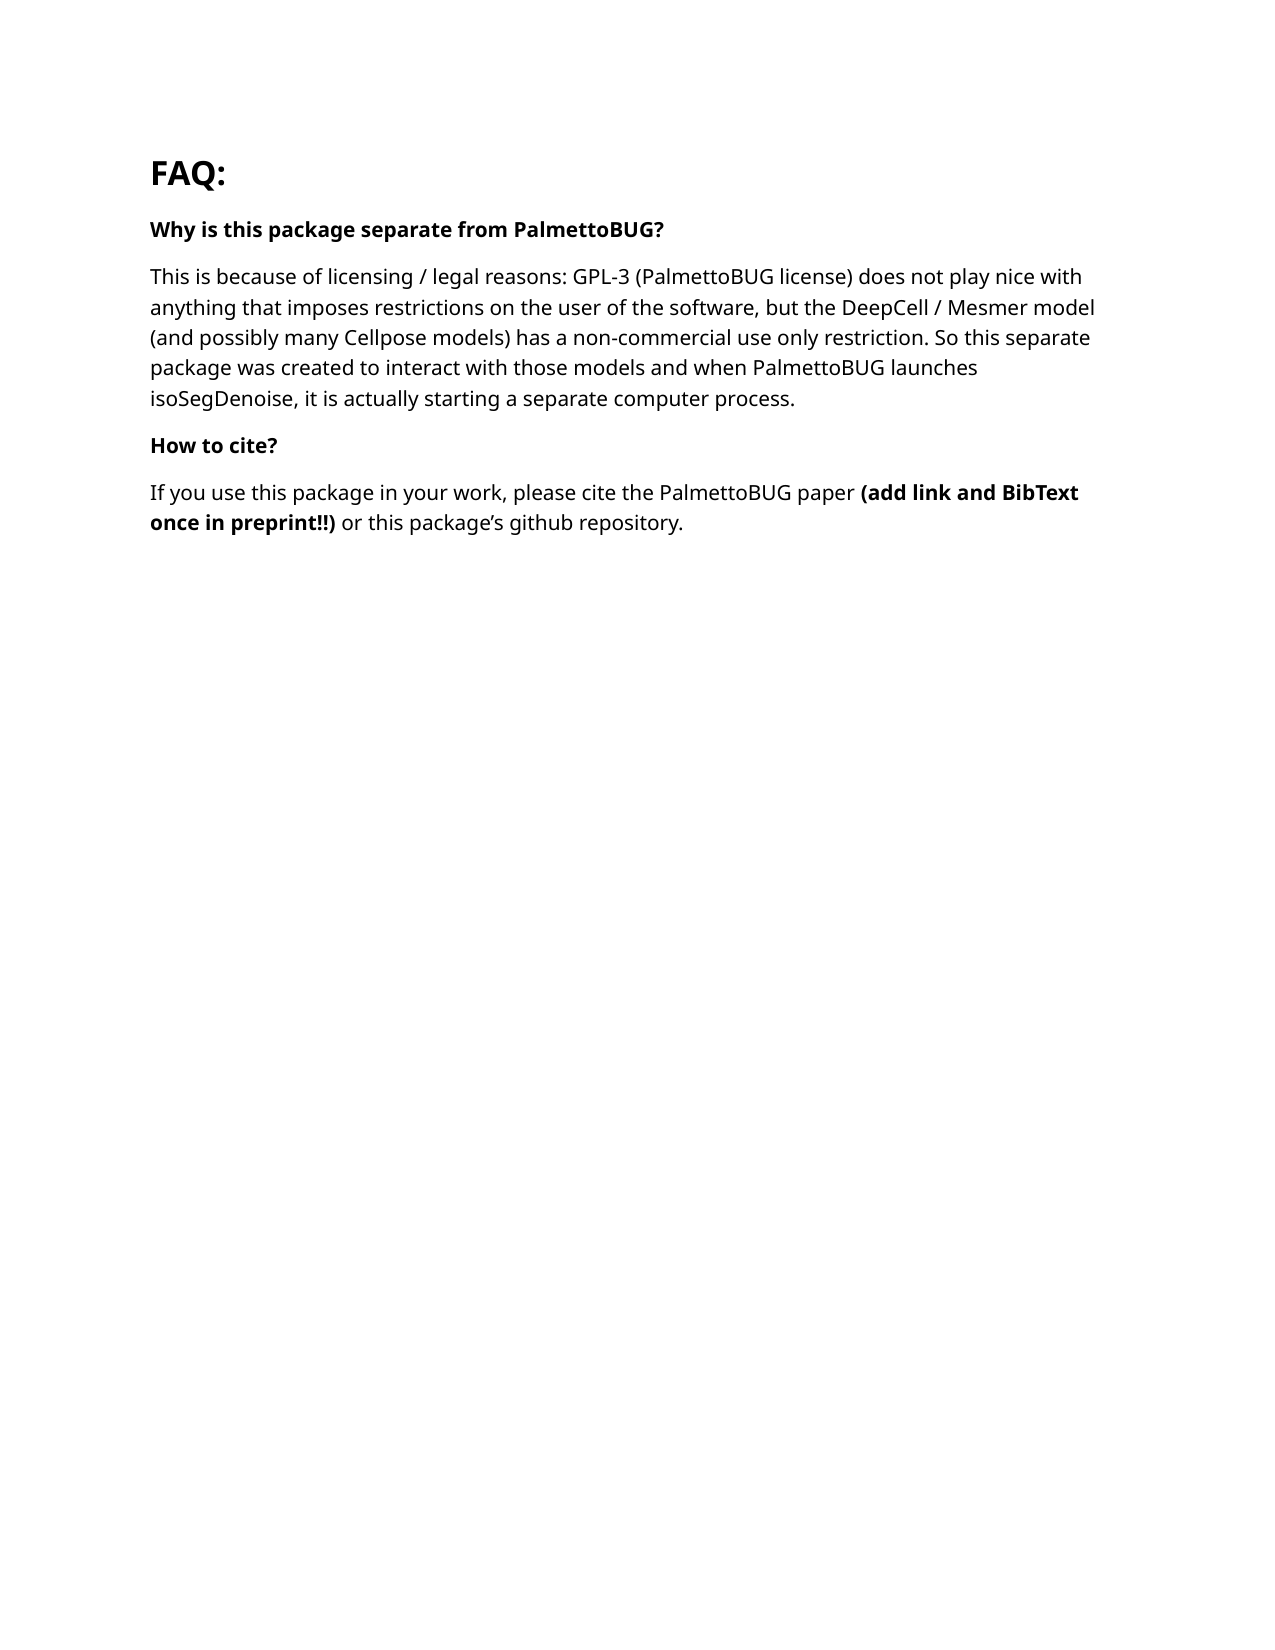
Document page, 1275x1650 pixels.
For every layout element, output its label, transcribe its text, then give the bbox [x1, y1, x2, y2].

text Why is this package separate from PalmettoBUG? [150, 215, 1125, 244]
text FAQ: [150, 150, 1125, 195]
text This is because of licensing / legal reasons: GPL-3 (PalmettoBUG license) does not play nice with anything that imposes restrictions on the user of the software, but the DeepCell / Mesmer model (and possibly many Cellpose models) has a non-commercial use only restriction. So this separate package was created to interact with those models and when PalmettoBUG launches isoSegDenoise, it is actually starting a separate computer process. [150, 262, 1125, 412]
text If you use this package in your work, please cite the PalmettoBUG paper (add link and BibText once in preprint!!) or this package’s github repository. [150, 478, 1125, 537]
text How to cite? [150, 431, 1125, 459]
